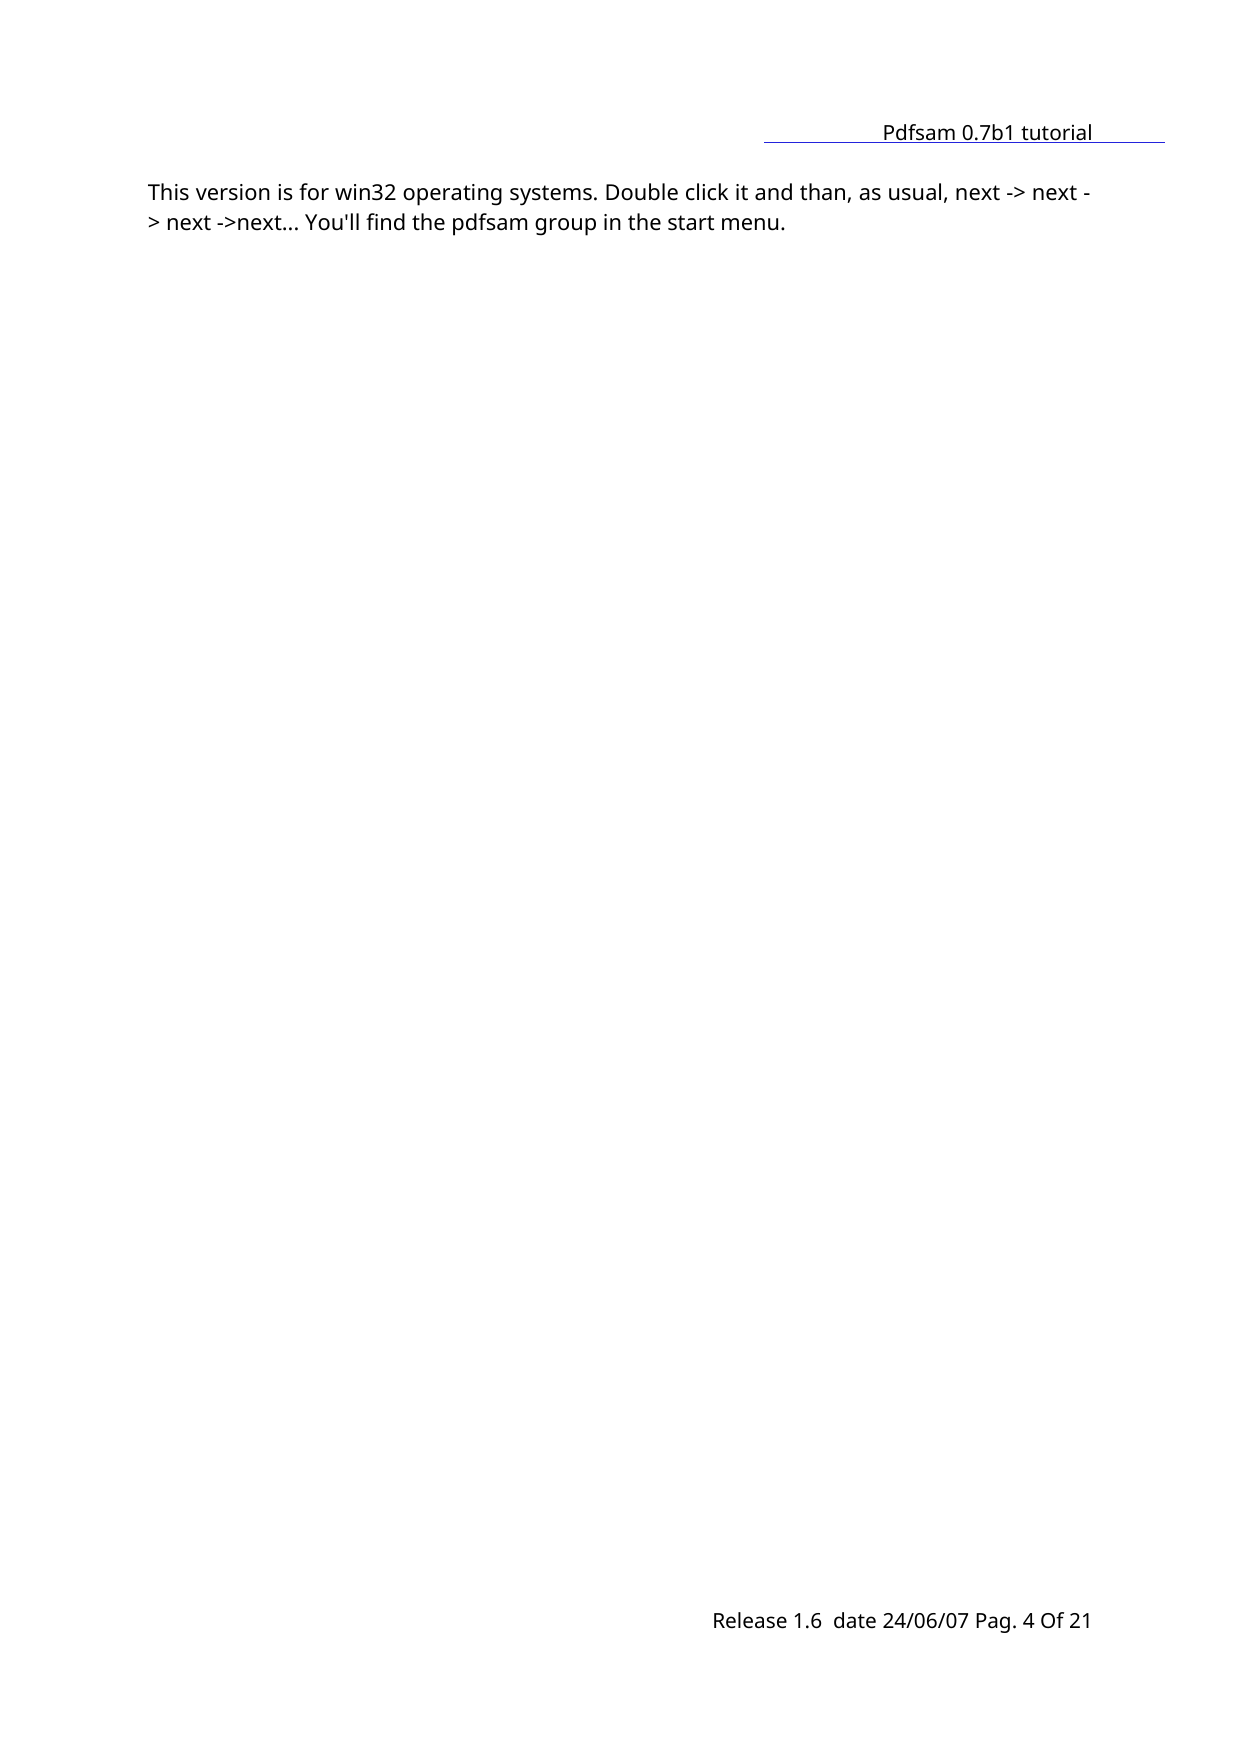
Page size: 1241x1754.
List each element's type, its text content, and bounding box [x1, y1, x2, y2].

text This version is for win32 operating systems. Double click it and than, as usual, next -> next -> next ->next... You'll find the pdfsam group in the start menu. [148, 177, 1093, 237]
